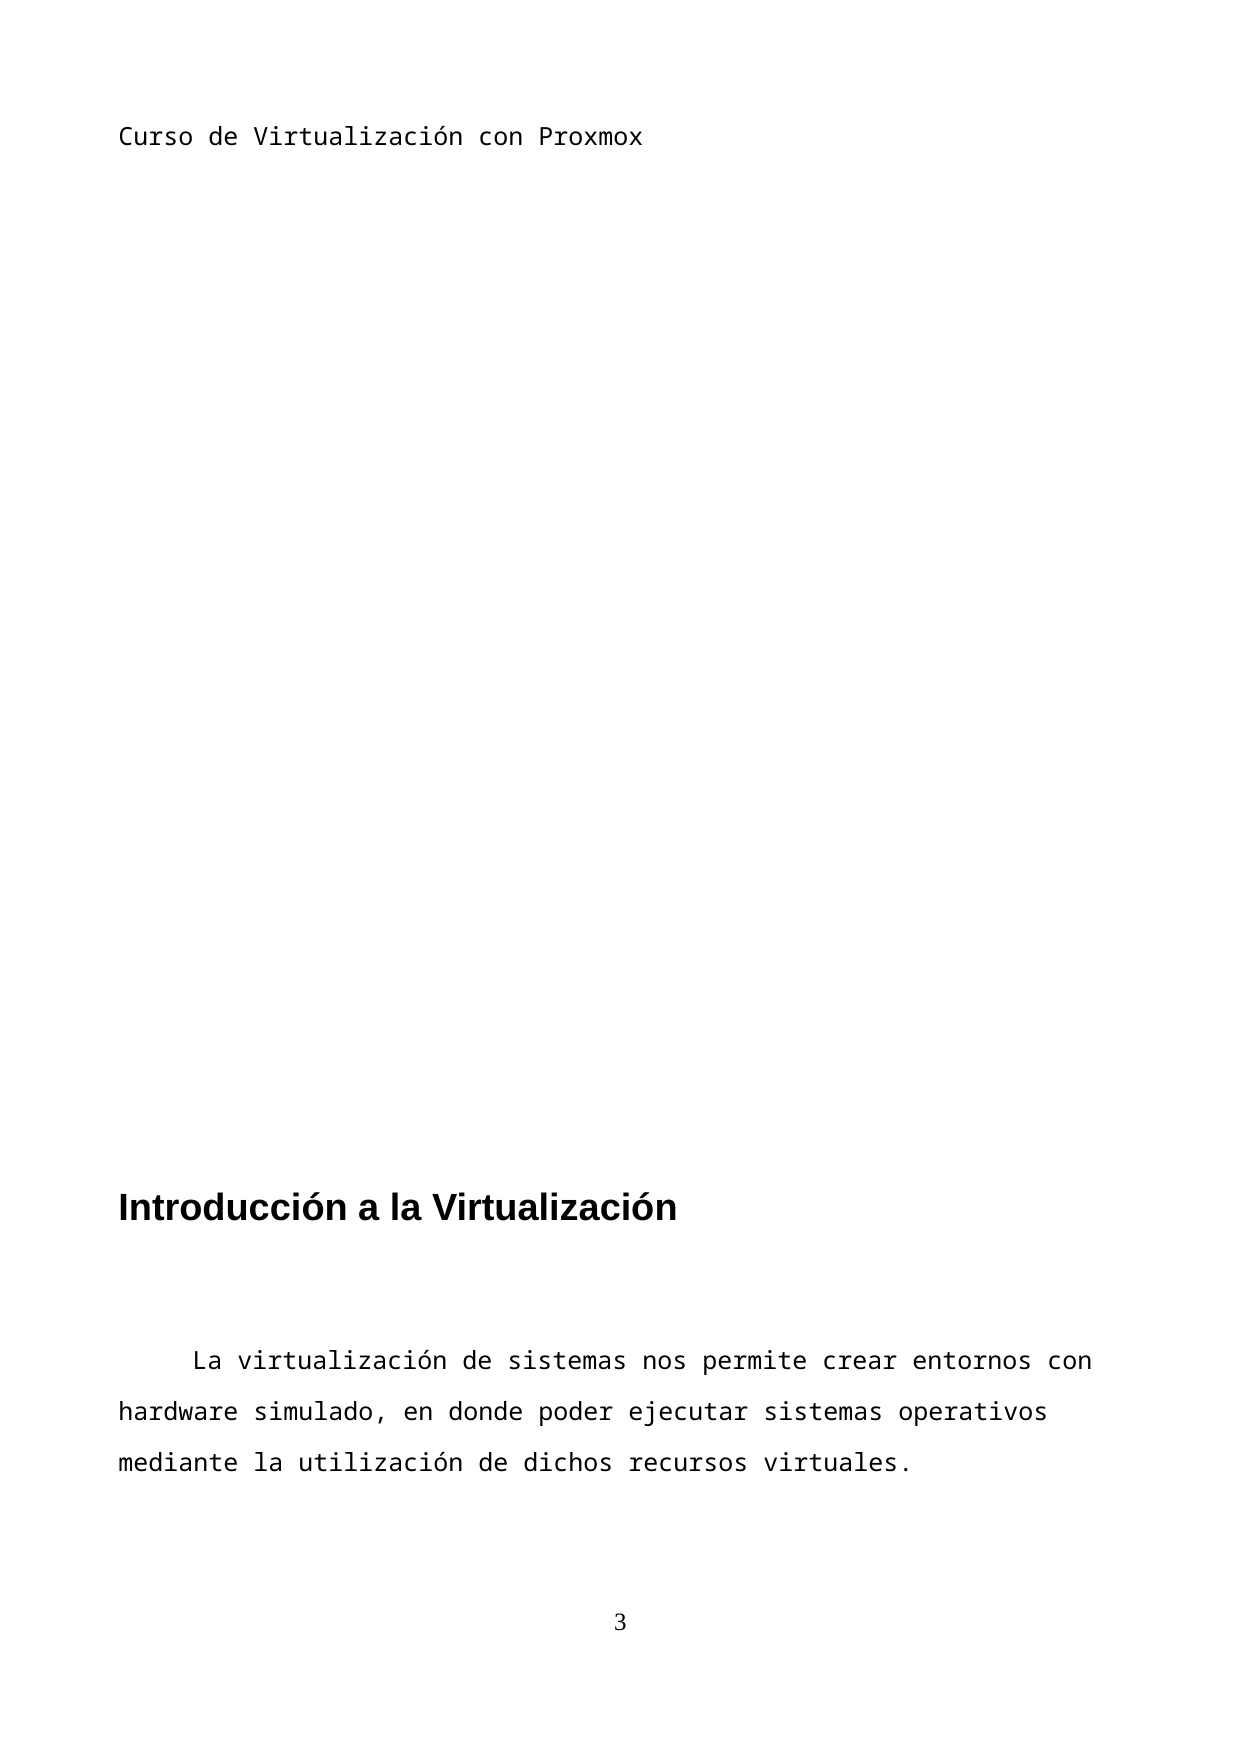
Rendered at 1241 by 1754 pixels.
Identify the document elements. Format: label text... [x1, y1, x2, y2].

text La virtualización de sistemas nos permite crear entornos con hardware simulado, en donde poder ejecutar sistemas operativos mediante la utilización de dichos recursos virtuales. [118, 1343, 1122, 1479]
subtitle Introducción a la Virtualización [118, 1184, 1122, 1228]
